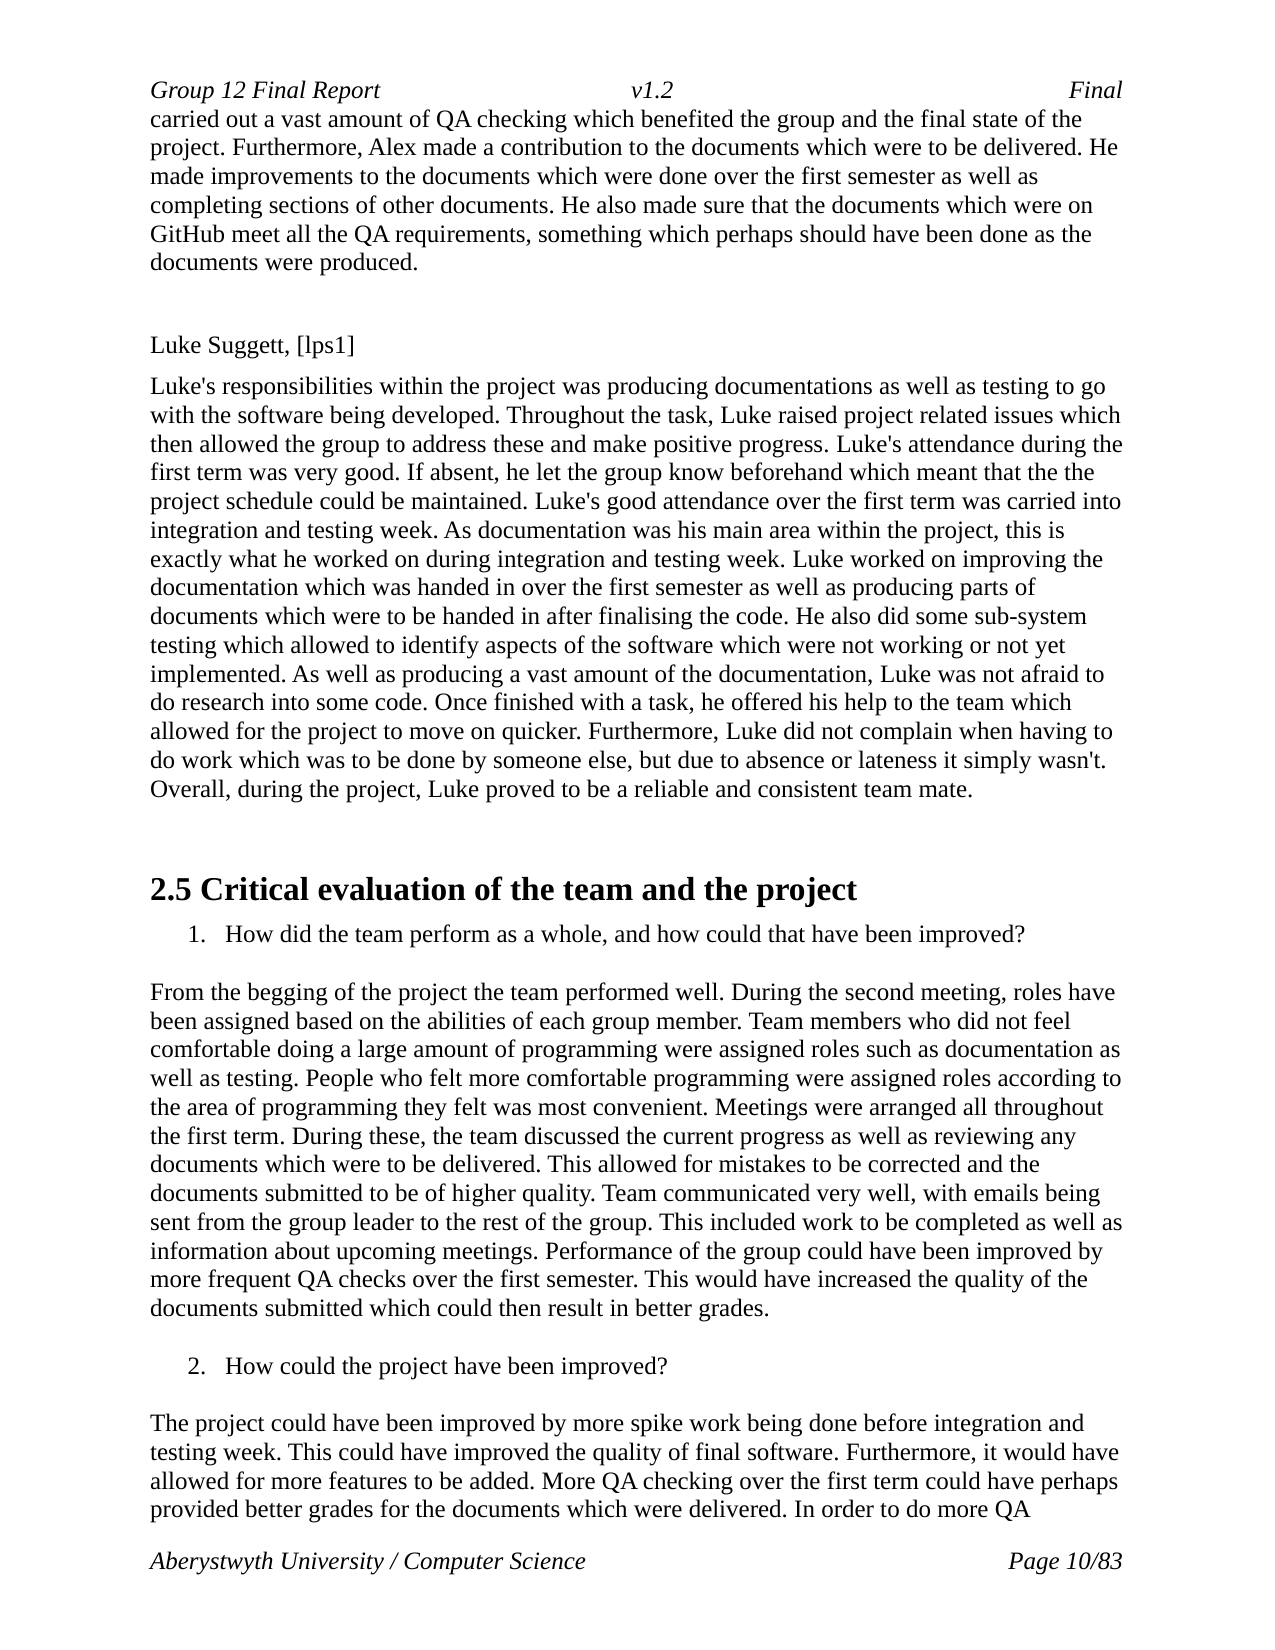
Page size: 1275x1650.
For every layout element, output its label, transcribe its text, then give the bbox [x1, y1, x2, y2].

text The project could have been improved by more spike work being done before integration and testing week. This could have improved the quality of final software. Furthermore, it would have allowed for more features to be added. More QA checking over the first term could have perhaps provided better grades for the documents which were delivered. In order to do more QA [150, 1408, 1125, 1523]
text carried out a vast amount of QA checking which benefited the group and the final state of the project. Furthermore, Alex made a contribution to the documents which were to be delivered. He made improvements to the documents which were done over the first semester as well as completing sections of other documents. He also made sure that the documents which were on GitHub meet all the QA requirements, something which perhaps should have been done as the documents were produced. [150, 104, 1125, 276]
text Luke Suggett, [lps1] [150, 330, 1125, 359]
text From the begging of the project the team performed well. During the second meeting, roles have been assigned based on the abilities of each group member. Team members who did not feel comfortable doing a large amount of programming were assigned roles such as documentation as well as testing. People who felt more comfortable programming were assigned roles according to the area of programming they felt was most convenient. Meetings were arranged all throughout the first term. During these, the team discussed the current progress as well as reviewing any documents which were to be delivered. This allowed for mistakes to be corrected and the documents submitted to be of higher quality. Team communicated very well, with emails being sent from the group leader to the rest of the group. This included work to be completed as well as information about upcoming meetings. Performance of the group could have been improved by more frequent QA checks over the first semester. This would have increased the quality of the documents submitted which could then result in better grades. [150, 977, 1125, 1322]
subtitle 2.5 Critical evaluation of the team and the project [150, 869, 1125, 907]
text Luke's responsibilities within the project was producing documentations as well as testing to go with the software being developed. Throughout the task, Luke raised project related issues which then allowed the group to address these and make positive progress. Luke's attendance during the first term was very good. If absent, he let the group know beforehand which meant that the the project schedule could be maintained. Luke's good attendance over the first term was carried into integration and testing week. As documentation was his main area within the project, this is exactly what he worked on during integration and testing week. Luke worked on improving the documentation which was handed in over the first semester as well as producing parts of documents which were to be handed in after finalising the code. He also did some sub-system testing which allowed to identify aspects of the software which were not working or not yet implemented. As well as producing a vast amount of the documentation, Luke was not afraid to do research into some code. Once finished with a task, he offered his help to the team which allowed for the project to move on quicker. Furthermore, Luke did not complain when having to do work which was to be done by someone else, but due to absence or lateness it simply wasn't. Overall, during the project, Luke proved to be a reliable and consistent team mate. [150, 371, 1125, 802]
list How could the project have been improved? [187, 1351, 1125, 1379]
list How did the team perform as a whole, and how could that have been improved? [187, 919, 1125, 948]
